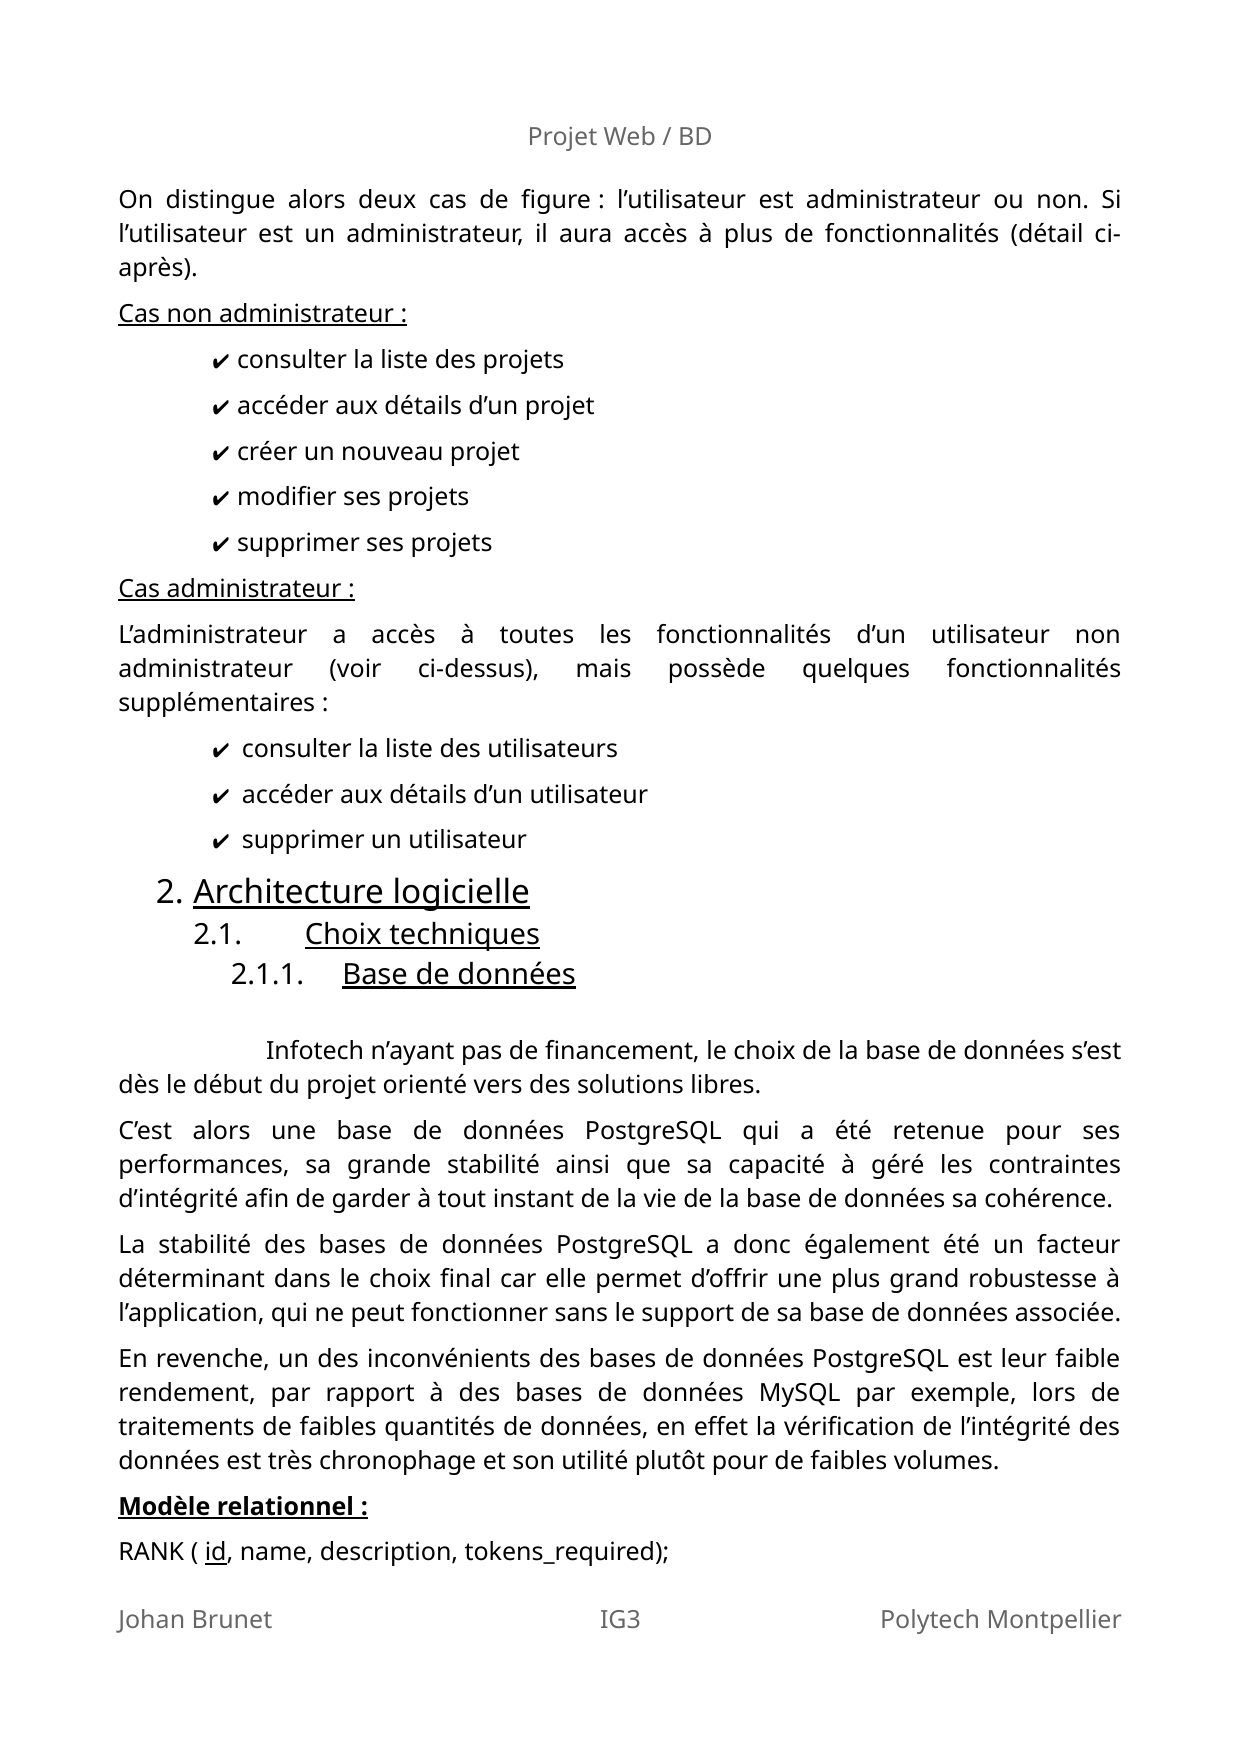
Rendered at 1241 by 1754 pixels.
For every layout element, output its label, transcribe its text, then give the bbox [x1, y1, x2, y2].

list Architecture logicielle [156, 868, 1122, 913]
text Cas non administrateur : [118, 296, 1122, 330]
list L’administrateur a accès à toutes les fonctionnalités d’un utilisateur non administrateur (voir ci-dessus), mais possède quelques fonctionnalités supplémentaires : [118, 616, 1122, 719]
list supprimer un utilisateur [118, 822, 1163, 856]
text En revenche, un des inconvénients des bases de données PostgreSQL est leur faible rendement, par rapport à des bases de données MySQL par exemple, lors de traitements de faibles quantités de données, en effet la vérification de l’intégrité des données est très chronophage et son utilité plutôt pour de faibles volumes. [118, 1340, 1122, 1476]
text C’est alors une base de données PostgreSQL qui a été retenue pour ses performances, sa grande stabilité ainsi que sa capacité à géré les contraintes d’intégrité afin de garder à tout instant de la vie de la base de données sa cohérence. [118, 1112, 1122, 1214]
text Infotech n’ayant pas de financement, le choix de la base de données s’est dès le début du projet orienté vers des solutions libres. [118, 1032, 1122, 1101]
list Cas administrateur : [118, 571, 1122, 605]
text La stabilité des bases de données PostgreSQL a donc également été un facteur déterminant dans le choix final car elle permet d’offrir une plus grand robustesse à l’application, qui ne peut fonctionner sans le support de sa base de données associée. [118, 1226, 1122, 1328]
text RANK ( id, name, description, tokens_required); [118, 1534, 1122, 1568]
list consulter la liste des projets [213, 341, 1122, 376]
text Modèle relationnel : [118, 1488, 1122, 1522]
list modifier ses projets [213, 479, 1122, 513]
list accéder aux détails d’un utilisateur [118, 776, 1163, 810]
list Base de données [231, 953, 1122, 993]
list consulter la liste des utilisateurs [118, 730, 1163, 764]
list accéder aux détails d’un projet [213, 387, 1122, 421]
list supprimer ses projets [213, 525, 1122, 559]
list créer un nouveau projet [213, 433, 1122, 467]
text On distingue alors deux cas de figure : l’utilisateur est administrateur ou non. Si l’utilisateur est un administrateur, il aura accès à plus de fonctionnalités (détail ci-après). [118, 182, 1122, 284]
list Choix techniques [193, 913, 1122, 953]
